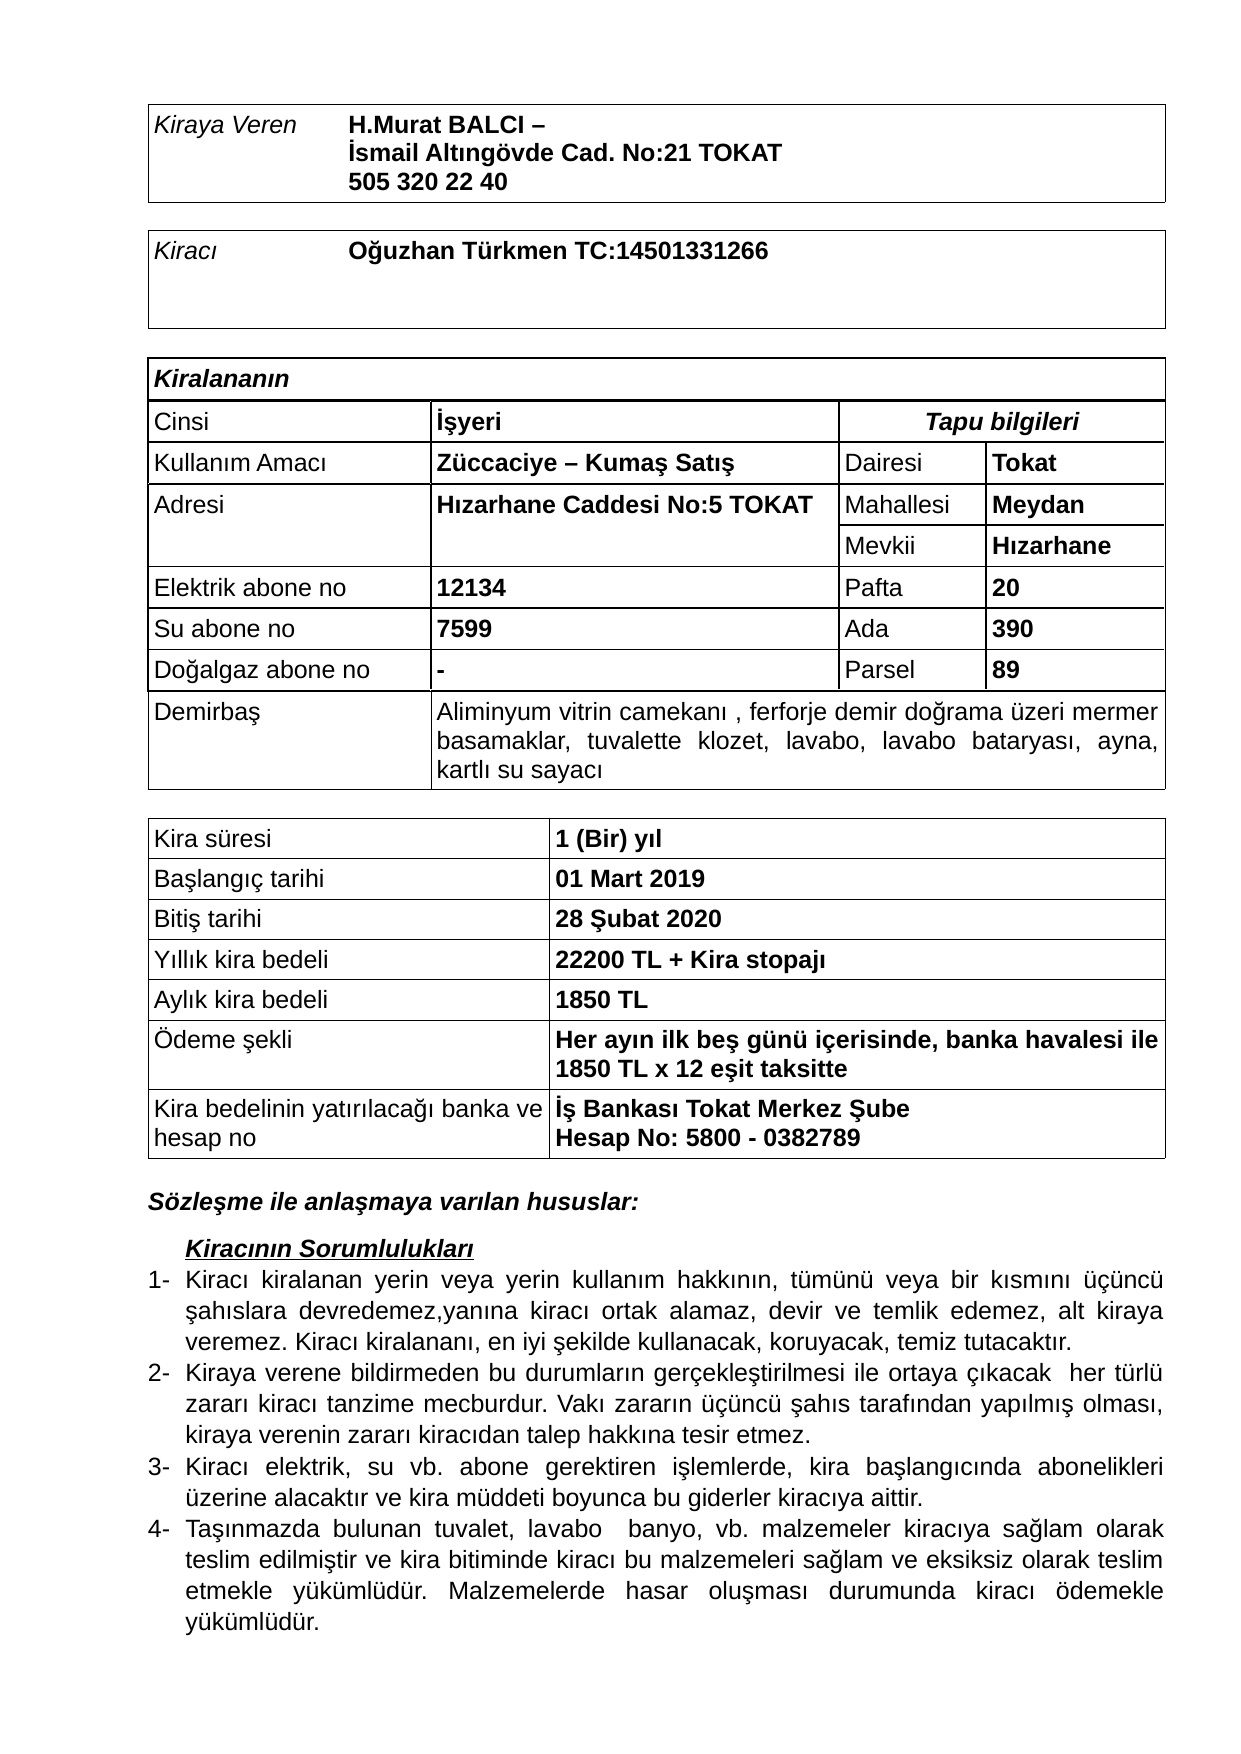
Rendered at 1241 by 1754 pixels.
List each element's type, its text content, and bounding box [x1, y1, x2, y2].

table_cell Kullanım Amacı [149, 443, 430, 483]
table_cell Su abone no [149, 609, 430, 648]
table_header Aliminyum vitrin camekanı , ferforje demir doğrama üzeri mermer basamaklar, tuvalette klozet, lavabo, lavabo bataryası, ayna, kartlı su sayacı [432, 692, 1165, 789]
table_cell Elektrik abone no [149, 567, 430, 607]
table_header Kira süresi [149, 819, 549, 858]
table_cell Ada [840, 609, 985, 648]
text Sözleşme ile anlaşmaya varılan hususlar: [148, 1186, 1165, 1215]
table_cell Hızarhane [987, 524, 1165, 566]
table_cell 1850 TL [550, 980, 1165, 1019]
table_cell Ödeme şekli [149, 1021, 549, 1088]
table_header Demirbaş [149, 692, 431, 789]
table_header Kiraya Veren [149, 105, 342, 202]
list Kiracının Sorumlulukları [148, 1234, 1165, 1263]
table_cell 390 [987, 607, 1165, 648]
list Kiracı kiralanan yerin veya yerin kullanım hakkının, tümünü veya bir kısmını üçüncü şahıslara devredemez,yanına kiracı ortak alamaz, devir ve temlik edemez, alt kiraya veremez. Kiracı kiralananı, en iyi şekilde kullanacak, koruyacak, temiz tutacaktır. [148, 1265, 1165, 1356]
table_header Oğuzhan Türkmen TC:14501331266 [342, 231, 1165, 328]
table_cell 28 Şubat 2020 [550, 900, 1165, 939]
list Taşınmazda bulunan tuvalet, lavabo banyo, vb. malzemeler kiracıya sağlam olarak teslim edilmiştir ve kira bitiminde kiracı bu malzemeleri sağlam ve eksiksiz olarak teslim etmekle yükümlüdür. Malzemelerde hasar oluşması durumunda kiracı ödemekle yükümlüdür. [148, 1513, 1165, 1635]
table_header Kiracı [149, 231, 342, 328]
table_cell Aylık kira bedeli [149, 980, 549, 1019]
table_cell Mevkii [840, 526, 985, 566]
table_cell Meydan [987, 483, 1165, 524]
table_cell 20 [987, 566, 1165, 607]
list Kiraya verene bildirmeden bu durumların gerçekleştirilmesi ile ortaya çıkacak her türlü zararı kiracı tanzime mecburdur. Vakı zararın üçüncü şahıs tarafından yapılmış olması, kiraya verenin zararı kiracıdan talep hakkına tesir etmez. [148, 1358, 1165, 1449]
table_cell Dairesi [840, 443, 985, 483]
table_header 1 (Bir) yıl [550, 819, 1165, 858]
table_header Kiralananın [149, 359, 1165, 398]
list Kiracı elektrik, su vb. abone gerektiren işlemlerde, kira başlangıcında abonelikleri üzerine alacaktır ve kira müddeti boyunca bu giderler kiracıya aittir. [148, 1451, 1165, 1511]
table_cell Parsel [839, 650, 986, 690]
table_cell 89 [986, 649, 1165, 690]
table_cell Kira bedelinin yatırılacağı banka ve hesap no [149, 1090, 549, 1158]
table_cell Her ayın ilk beş günü içerisinde, banka havalesi ile 1850 TL x 12 eşit taksitte [550, 1021, 1165, 1088]
table_cell Doğalgaz abone no [149, 650, 431, 690]
table_cell Mahallesi [840, 485, 985, 524]
table_header Cinsi [149, 402, 430, 441]
table_cell Bitiş tarihi [149, 900, 549, 939]
table_header Tapu bilgileri [840, 402, 1165, 441]
table_cell 01 Mart 2019 [550, 859, 1165, 898]
table_cell Züccaciye – Kumaş Satış [432, 443, 838, 483]
table_cell Adresi [149, 485, 430, 566]
table_cell Tokat [987, 441, 1165, 483]
table_header H.Murat BALCI – İsmail Altıngövde Cad. No:21 TOKAT 505 320 22 40 [342, 105, 1165, 202]
table_cell 12134 [432, 567, 838, 607]
table_cell 22200 TL + Kira stopajı [550, 940, 1165, 979]
table_cell Başlangıç tarihi [149, 859, 549, 898]
table_header İşyeri [432, 402, 838, 441]
table_cell Hızarhane Caddesi No:5 TOKAT [432, 485, 838, 566]
table_cell Pafta [840, 567, 985, 607]
table_cell 7599 [432, 609, 838, 648]
table_cell - [431, 650, 839, 690]
table_cell Yıllık kira bedeli [149, 940, 549, 979]
table_cell İş Bankası Tokat Merkez Şube Hesap No: 5800 - 0382789 [550, 1090, 1165, 1158]
